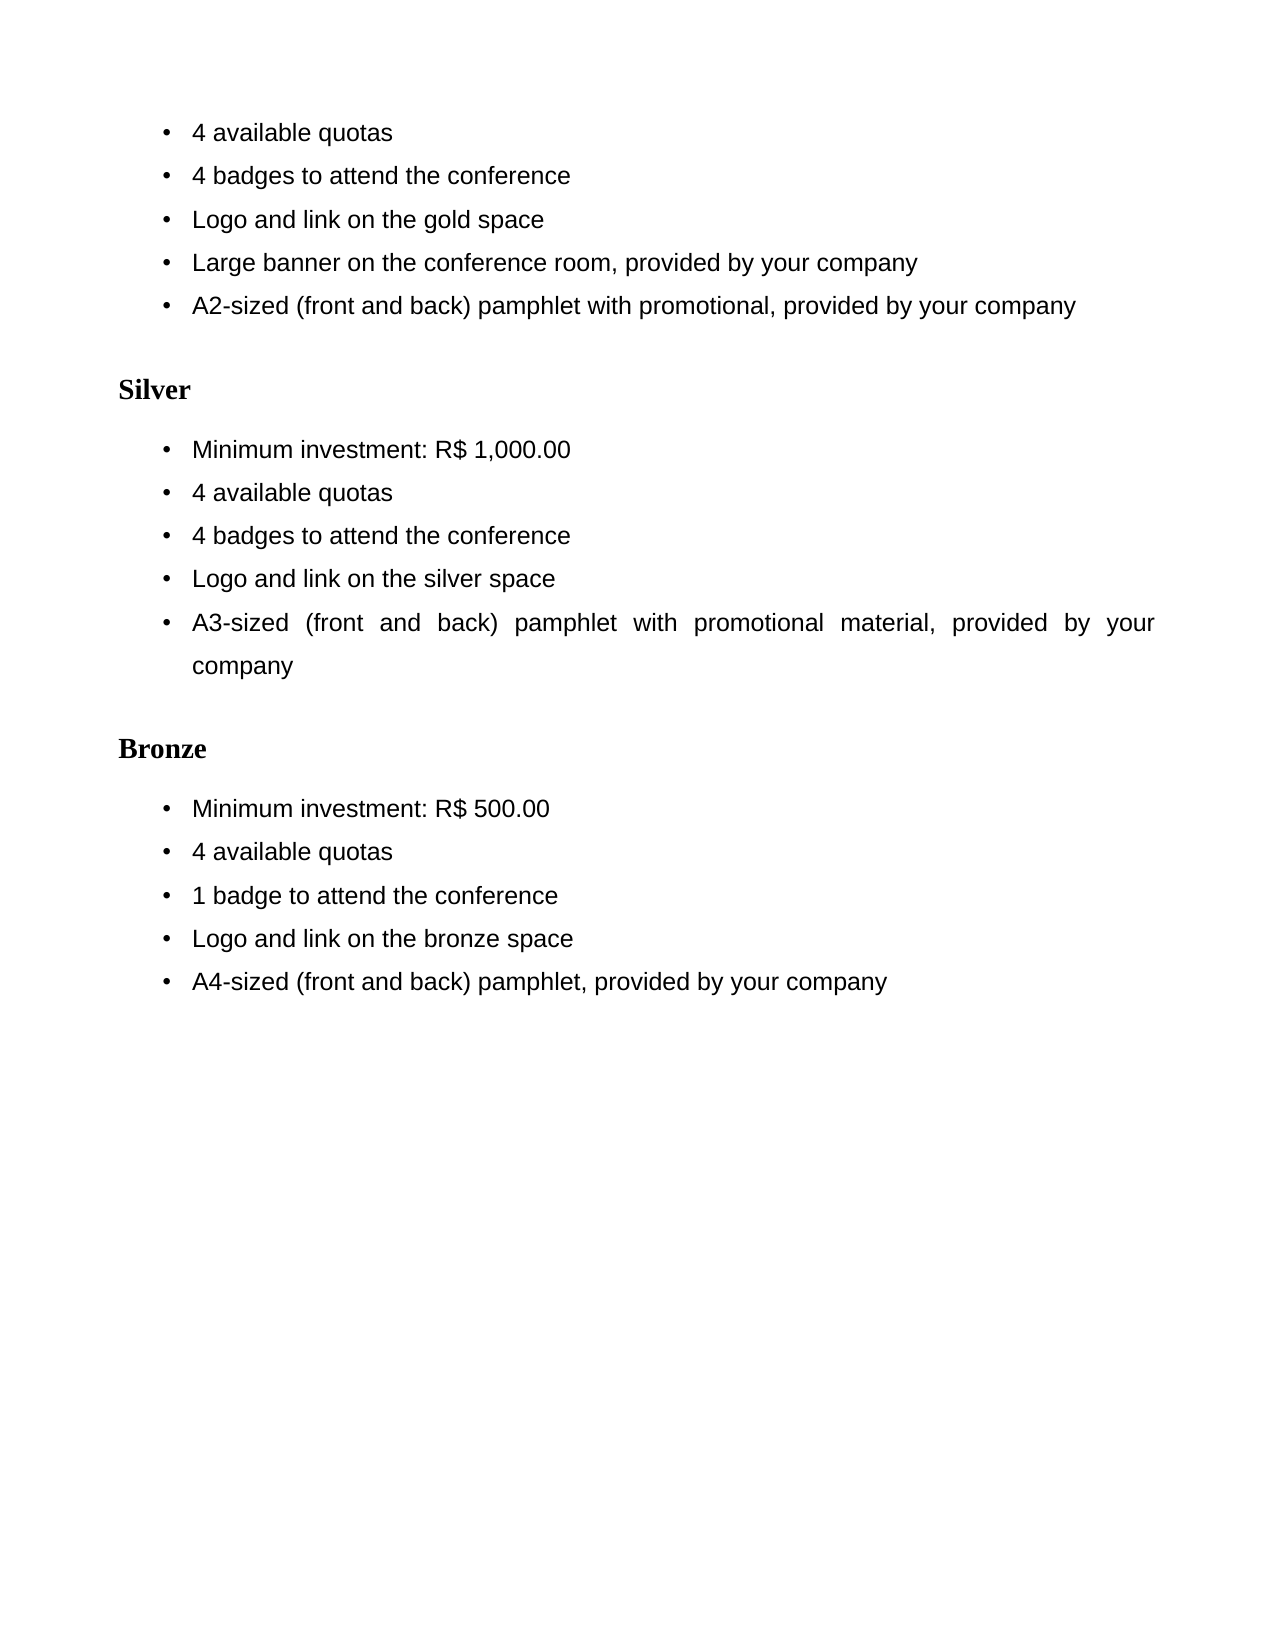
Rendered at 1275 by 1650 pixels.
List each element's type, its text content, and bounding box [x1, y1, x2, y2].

list 4 available quotas [162, 478, 1157, 507]
list 4 available quotas [162, 118, 1157, 147]
list A2-sized (front and back) pamphlet with promotional, provided by your company [162, 291, 1157, 320]
list Minimum investment: R$ 500.00 [162, 794, 1157, 823]
list 4 badges to attend the conference [162, 521, 1157, 550]
subtitle Silver [118, 372, 1157, 405]
list 4 available quotas [162, 837, 1157, 866]
list A4-sized (front and back) pamphlet, provided by your company [162, 967, 1157, 996]
list Large banner on the conference room, provided by your company [162, 248, 1157, 277]
list Logo and link on the gold space [162, 204, 1157, 233]
list Logo and link on the silver space [162, 564, 1157, 593]
list 4 badges to attend the conference [162, 161, 1157, 190]
list A3-sized (front and back) pamphlet with promotional material, provided by your company [162, 607, 1157, 679]
list 1 badge to attend the conference [162, 881, 1157, 909]
list Minimum investment: R$ 1,000.00 [162, 434, 1157, 463]
list Logo and link on the bronze space [162, 924, 1157, 953]
subtitle Bronze [118, 731, 1157, 765]
